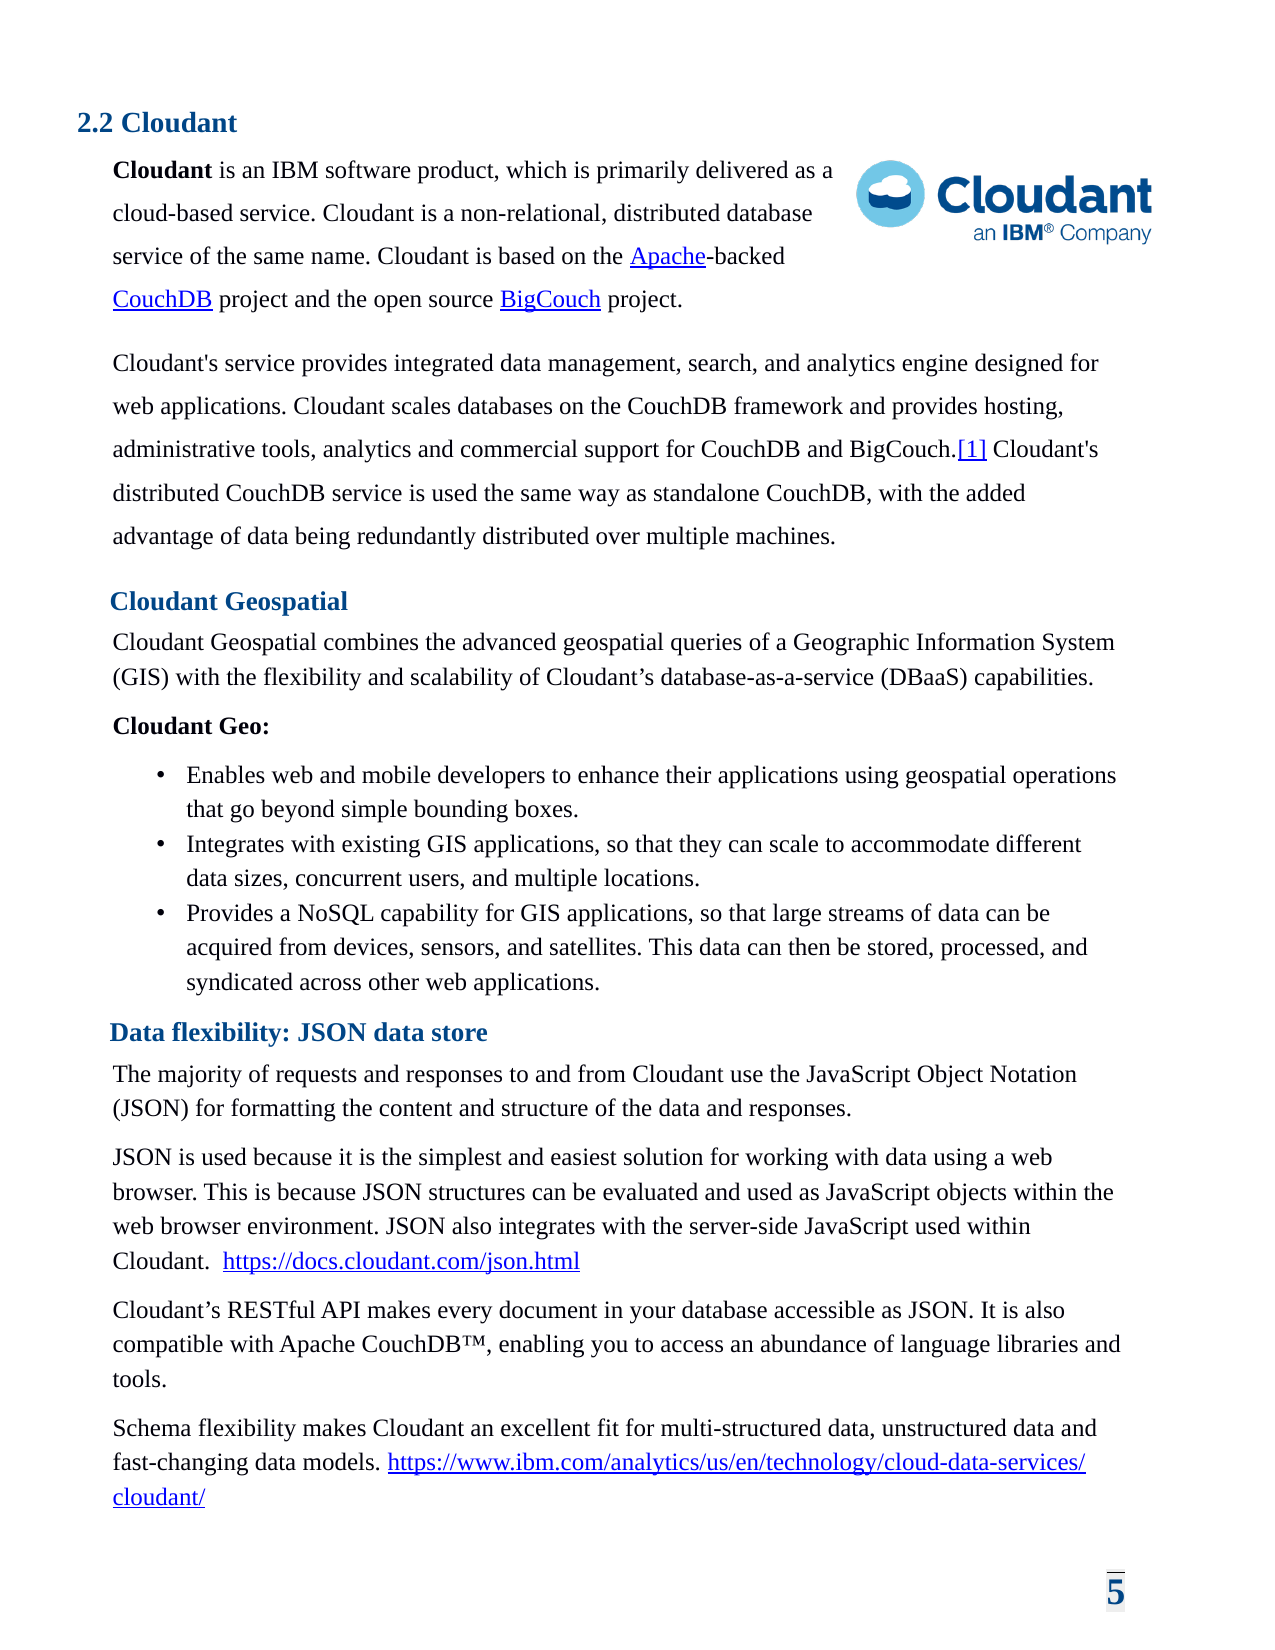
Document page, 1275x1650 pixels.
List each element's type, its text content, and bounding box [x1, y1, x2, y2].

text Cloudant Geospatial combines the advanced geospatial queries of a Geographic Information System (GIS) with the flexibility and scalability of Cloudant’s database-as-a-service (DBaaS) capabilities. [112, 627, 1125, 691]
list Provides a NoSQL capability for GIS applications, so that large streams of data can be acquired from devices, sensors, and satellites. This data can then be stored, processed, and syndicated across other web applications. [156, 898, 1125, 996]
subtitle Data flexibility: JSON data store [109, 1016, 1125, 1047]
text Cloudant is an IBM software product, which is primarily delivered as a cloud-based service. Cloudant is a non-relational, distributed database service of the same name. Cloudant is based on the Apache-backed CouchDB project and the open source BigCouch project. [112, 155, 1125, 313]
list Integrates with existing GIS applications, so that they can scale to accommodate different data sizes, concurrent users, and multiple locations. [156, 829, 1125, 892]
subtitle Cloudant Geospatial [109, 584, 1125, 616]
list Enables web and mobile developers to enhance their applications using geospatial operations that go beyond simple bounding boxes. [156, 760, 1125, 823]
subtitle 2.2 Cloudant [74, 105, 1125, 138]
text The majority of requests and responses to and from Cloudant use the JavaScript Object Notation (JSON) for formatting the content and structure of the data and responses. [112, 1059, 1125, 1122]
text Cloudant’s RESTful API makes every document in your database accessible as JSON. It is also compatible with Apache CouchDB™, enabling you to access an abundance of language libraries and tools. [112, 1295, 1125, 1393]
text Cloudant's service provides integrated data management, search, and analytics engine designed for web applications. Cloudant scales databases on the CouchDB framework and provides hosting, administrative tools, analytics and commercial support for CouchDB and BigCouch.[1] Cloudant's distributed CouchDB service is used the same way as standalone CouchDB, with the added advantage of data being redundantly distributed over multiple machines. [112, 348, 1125, 549]
text Cloudant Geo: [112, 711, 1125, 740]
picture [849, 153, 1160, 252]
text Schema flexibility makes Cloudant an excellent fit for multi-structured data, unstructured data and fast-changing data models. https://www.ibm.com/analytics/us/en/technology/cloud-data-services/cloudant/ [112, 1413, 1125, 1511]
text JSON is used because it is the simplest and easiest solution for working with data using a web browser. This is because JSON structures can be evaluated and used as JavaScript objects within the web browser environment. JSON also integrates with the server-side JavaScript used within Cloudant. https://docs.cloudant.com/json.html [112, 1142, 1125, 1275]
